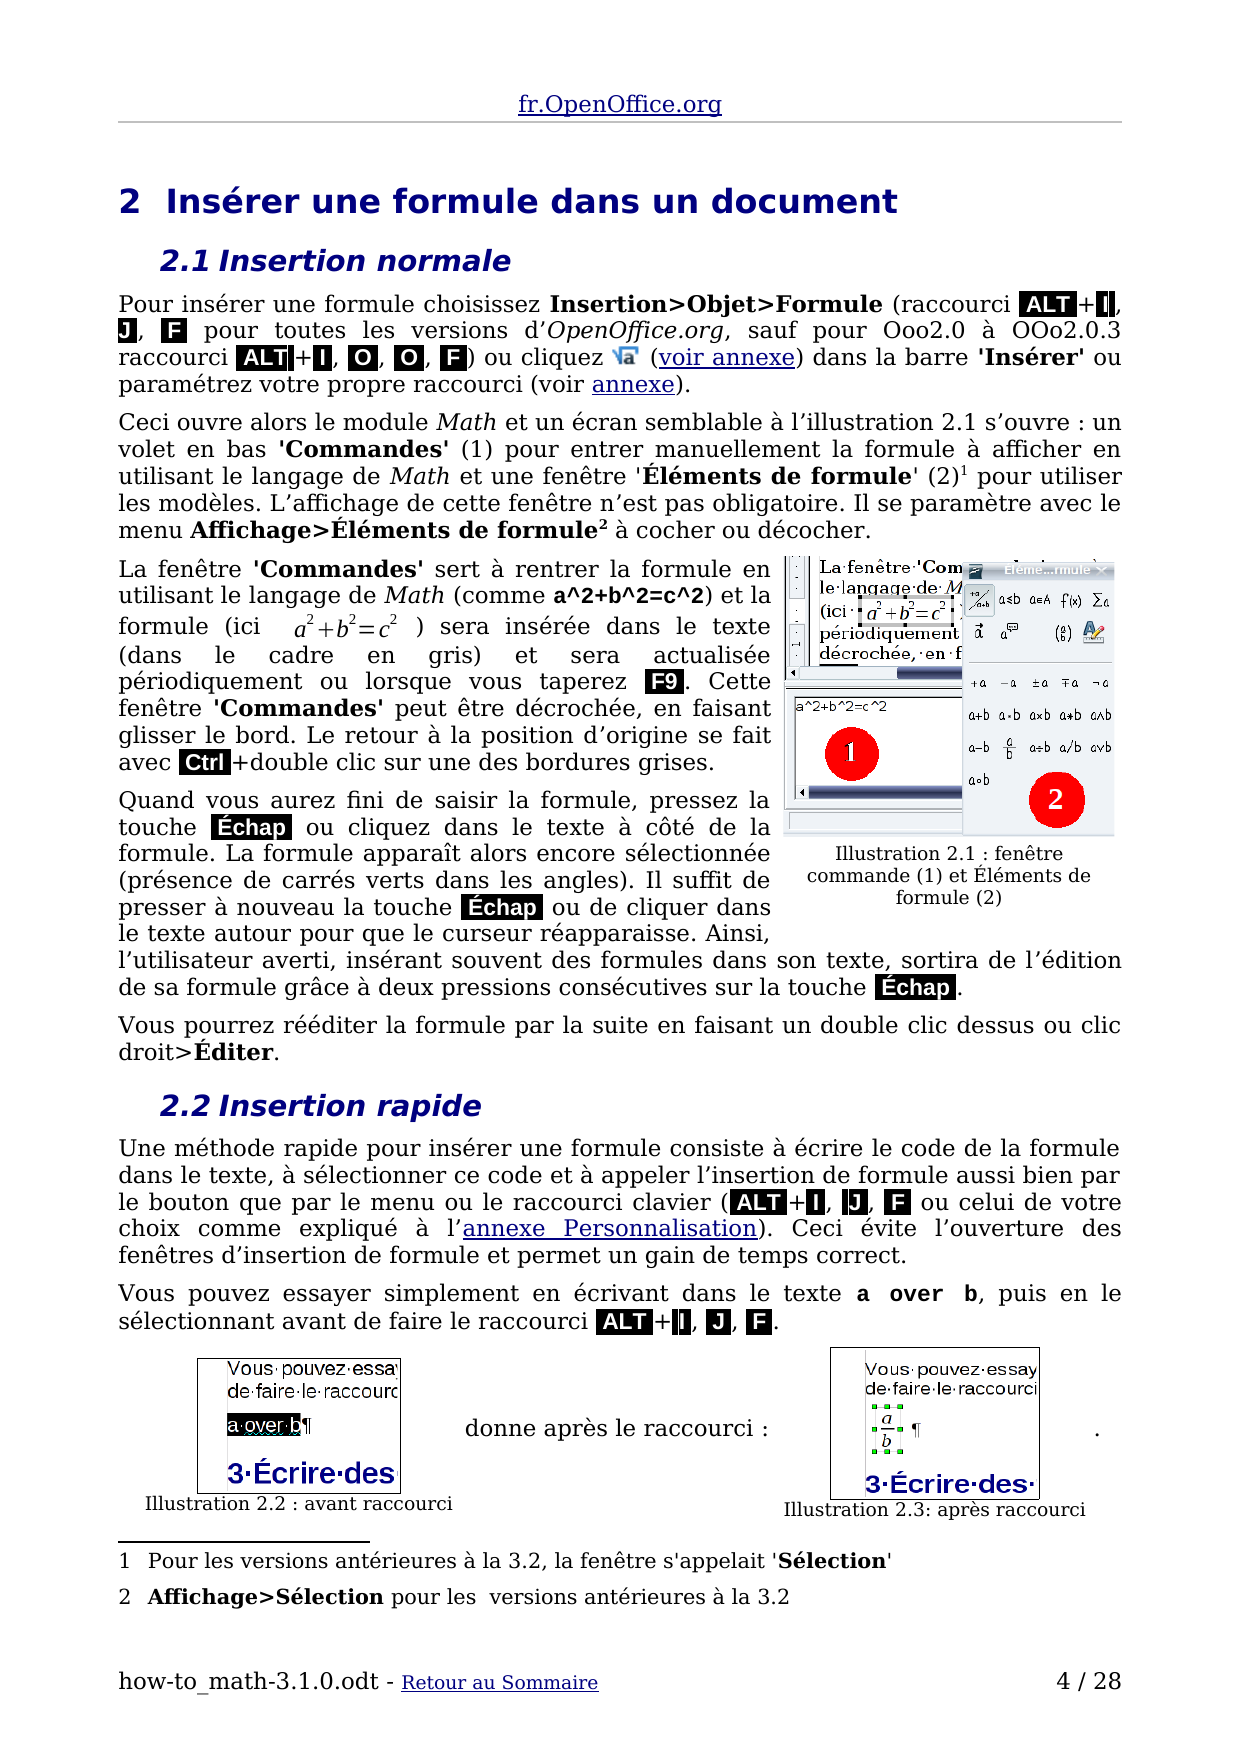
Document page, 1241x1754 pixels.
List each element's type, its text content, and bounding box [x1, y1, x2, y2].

text Illustration 2.2 : avant raccourci [140, 1358, 457, 1515]
text Vous pourrez rééditer la formule par la suite en faisant un double clic dessus ou clic droit>Éditer. [118, 1012, 1122, 1066]
text Ceci ouvre alors le module Math et un écran semblable à l’illustration 2.1 s’ouvre : un volet en bas 'Commandes' (1) pour entrer manuellement la formule à afficher en utilisant le langage de Math et une fenêtre 'Éléments de formule' (2) pour utiliser les modèles. L’affichage de cette fenêtre n’est pas obligatoire. Il se paramètre avec le menu Affichage>Éléments de formule à cocher ou décocher. [118, 409, 1122, 544]
text Illustration 2.3: après raccourci [776, 1347, 1093, 1521]
subtitle Insertion rapide [159, 1089, 1122, 1123]
picture [611, 345, 642, 366]
text Quand vous aurez fini de saisir la formule, pressez la touche Échap ou cliquez dans le texte à côté de la formule. La formule apparaît alors encore sélectionnée (présence de carrés verts dans les angles). Il suffit de presser à nouveau la touche Échap ou de cliquer dans le texte autour pour que le curseur réapparaisse. Ainsi, l’utilisateur averti, insérant souvent des formules dans son texte, sortira de l’édition de sa formule grâce à deux pressions consécutives sur la touche Échap . [118, 787, 1122, 1001]
text Pour insérer une formule choisissez Insertion>Objet>Formule (raccourci ALT + I , J , F pour toutes les versions d’OpenOffice.org, sauf pour Ooo2.0 à OOo2.0.3 raccourci ALT + I , O , O , F ) ou cliquez (voir annexe) dans la barre 'Insérer' ou paramétrez votre propre raccourci (voir annexe). [118, 290, 1122, 398]
text Illustration 2.1 : fenêtre commande (1) et Éléments de formule (2) [783, 842, 1114, 909]
text Une méthode rapide pour insérer une formule consiste à écrire le code de la formule dans le texte, à sélectionner ce code et à appeler l’insertion de formule aussi bien par le bouton que par le menu ou le raccourci clavier ( ALT + I , J , F ou celui de votre choix comme expliqué à l’annexe Personnalisation). Ceci évite l’ouverture des fenêtres d’insertion de formule et permet un gain de temps correct. [118, 1135, 1122, 1269]
picture [783, 556, 1115, 837]
picture [200, 1360, 398, 1491]
text donne après le raccourci : . [118, 1347, 1122, 1526]
picture [832, 1350, 1037, 1497]
subtitle Insérer une formule dans un document [118, 182, 1122, 221]
text Pour les versions antérieures à la 3.2, la fenêtre s'appelait 'Sélection' [118, 1548, 1122, 1573]
subtitle Insertion normale [159, 245, 1122, 279]
text La fenêtre 'Commandes' sert à rentrer la formule en utilisant le langage de Math (comme a^2+b^2=c^2) et la formule (ici ) sera insérée dans le texte (dans le cadre en gris) et sera actualisée périodiquement ou lorsque vous taperez F9 . Cette fenêtre 'Commandes' peut être décrochée, en faisant glisser le bord. Le retour à la position d’origine se fait avec Ctrl +double clic sur une des bordures grises. [118, 556, 783, 775]
text Affichage>Sélection pour les versions antérieures à la 3.2 [118, 1585, 1122, 1609]
text Vous pouvez essayer simplement en écrivant dans le texte a over b, puis en le sélectionnant avant de faire le raccourci ALT + I , J , F . [118, 1280, 1122, 1335]
